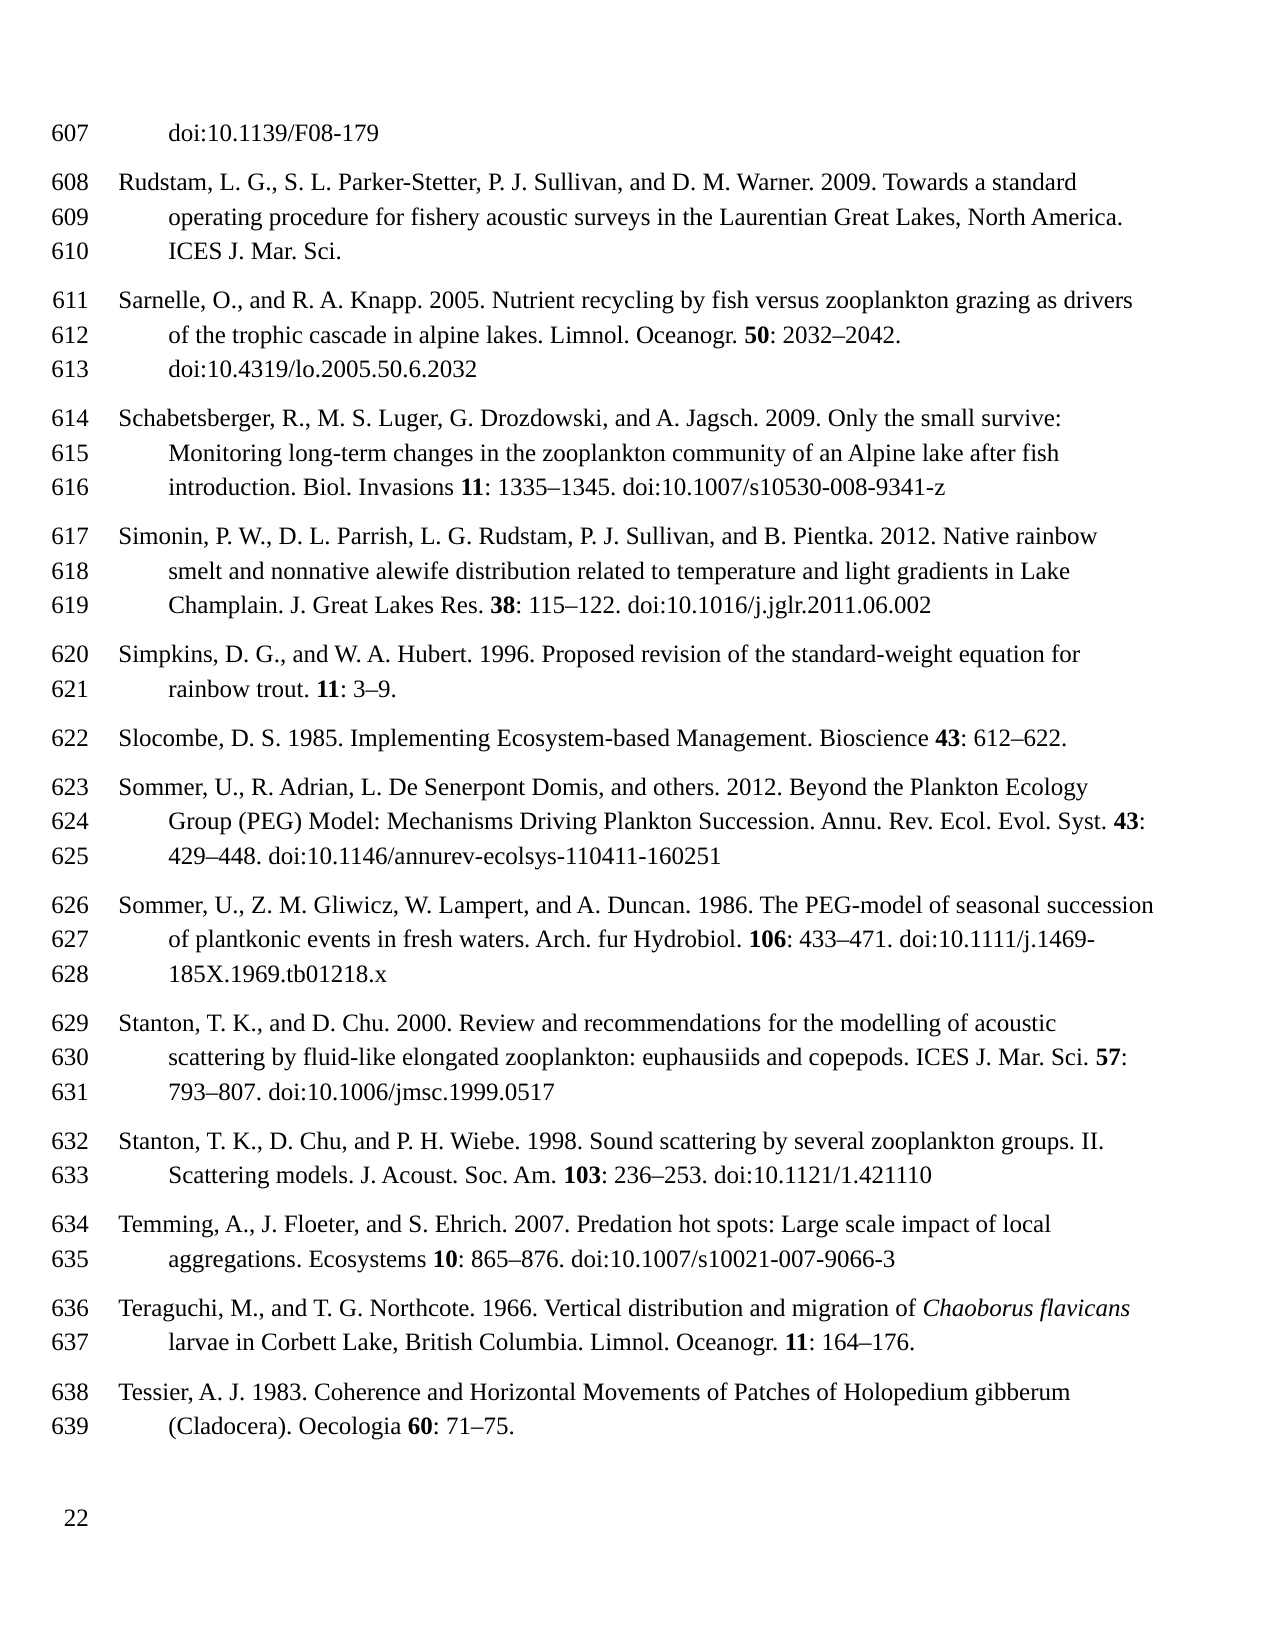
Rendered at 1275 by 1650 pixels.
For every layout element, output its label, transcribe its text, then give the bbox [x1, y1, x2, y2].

text Tessier, A. J. 1983. Coherence and Horizontal Movements of Patches of Holopedium gibberum (Cladocera). Oecologia 60: 71–75. [118, 1377, 1157, 1440]
text Temming, A., J. Floeter, and S. Ehrich. 2007. Predation hot spots: Large scale impact of local aggregations. Ecosystems 10: 865–876. doi:10.1007/s10021-007-9066-3 [118, 1209, 1157, 1273]
text doi:10.1139/F08-179 [118, 118, 1157, 147]
text Sarnelle, O., and R. A. Knapp. 2005. Nutrient recycling by fish versus zooplankton grazing as drivers of the trophic cascade in alpine lakes. Limnol. Oceanogr. 50: 2032–2042. doi:10.4319/lo.2005.50.6.2032 [118, 285, 1157, 383]
text Slocombe, D. S. 1985. Implementing Ecosystem-based Management. Bioscience 43: 612–622. [118, 723, 1157, 752]
text Simpkins, D. G., and W. A. Hubert. 1996. Proposed revision of the standard-weight equation for rainbow trout. 11: 3–9. [118, 639, 1157, 702]
text Schabetsberger, R., M. S. Luger, G. Drozdowski, and A. Jagsch. 2009. Only the small survive: Monitoring long-term changes in the zooplankton community of an Alpine lake after fish introduction. Biol. Invasions 11: 1335–1345. doi:10.1007/s10530-008-9341-z [118, 403, 1157, 501]
text Sommer, U., R. Adrian, L. De Senerpont Domis, and others. 2012. Beyond the Plankton Ecology Group (PEG) Model: Mechanisms Driving Plankton Succession. Annu. Rev. Ecol. Evol. Syst. 43: 429–448. doi:10.1146/annurev-ecolsys-110411-160251 [118, 772, 1157, 869]
text Simonin, P. W., D. L. Parrish, L. G. Rudstam, P. J. Sullivan, and B. Pientka. 2012. Native rainbow smelt and nonnative alewife distribution related to temperature and light gradients in Lake Champlain. J. Great Lakes Res. 38: 115–122. doi:10.1016/j.jglr.2011.06.002 [118, 521, 1157, 619]
text Sommer, U., Z. M. Gliwicz, W. Lampert, and A. Duncan. 1986. The PEG-model of seasonal succession of plantkonic events in fresh waters. Arch. fur Hydrobiol. 106: 433–471. doi:10.1111/j.1469-185X.1969.tb01218.x [118, 890, 1157, 988]
text Stanton, T. K., and D. Chu. 2000. Review and recommendations for the modelling of acoustic scattering by fluid-like elongated zooplankton: euphausiids and copepods. ICES J. Mar. Sci. 57: 793–807. doi:10.1006/jmsc.1999.0517 [118, 1008, 1157, 1106]
text Teraguchi, M., and T. G. Northcote. 1966. Vertical distribution and migration of Chaoborus flavicans larvae in Corbett Lake, British Columbia. Limnol. Oceanogr. 11: 164–176. [118, 1293, 1157, 1356]
text Stanton, T. K., D. Chu, and P. H. Wiebe. 1998. Sound scattering by several zooplankton groups. II. Scattering models. J. Acoust. Soc. Am. 103: 236–253. doi:10.1121/1.421110 [118, 1126, 1157, 1189]
text Rudstam, L. G., S. L. Parker-Stetter, P. J. Sullivan, and D. M. Warner. 2009. Towards a standard operating procedure for fishery acoustic surveys in the Laurentian Great Lakes, North America. ICES J. Mar. Sci. [118, 167, 1157, 265]
